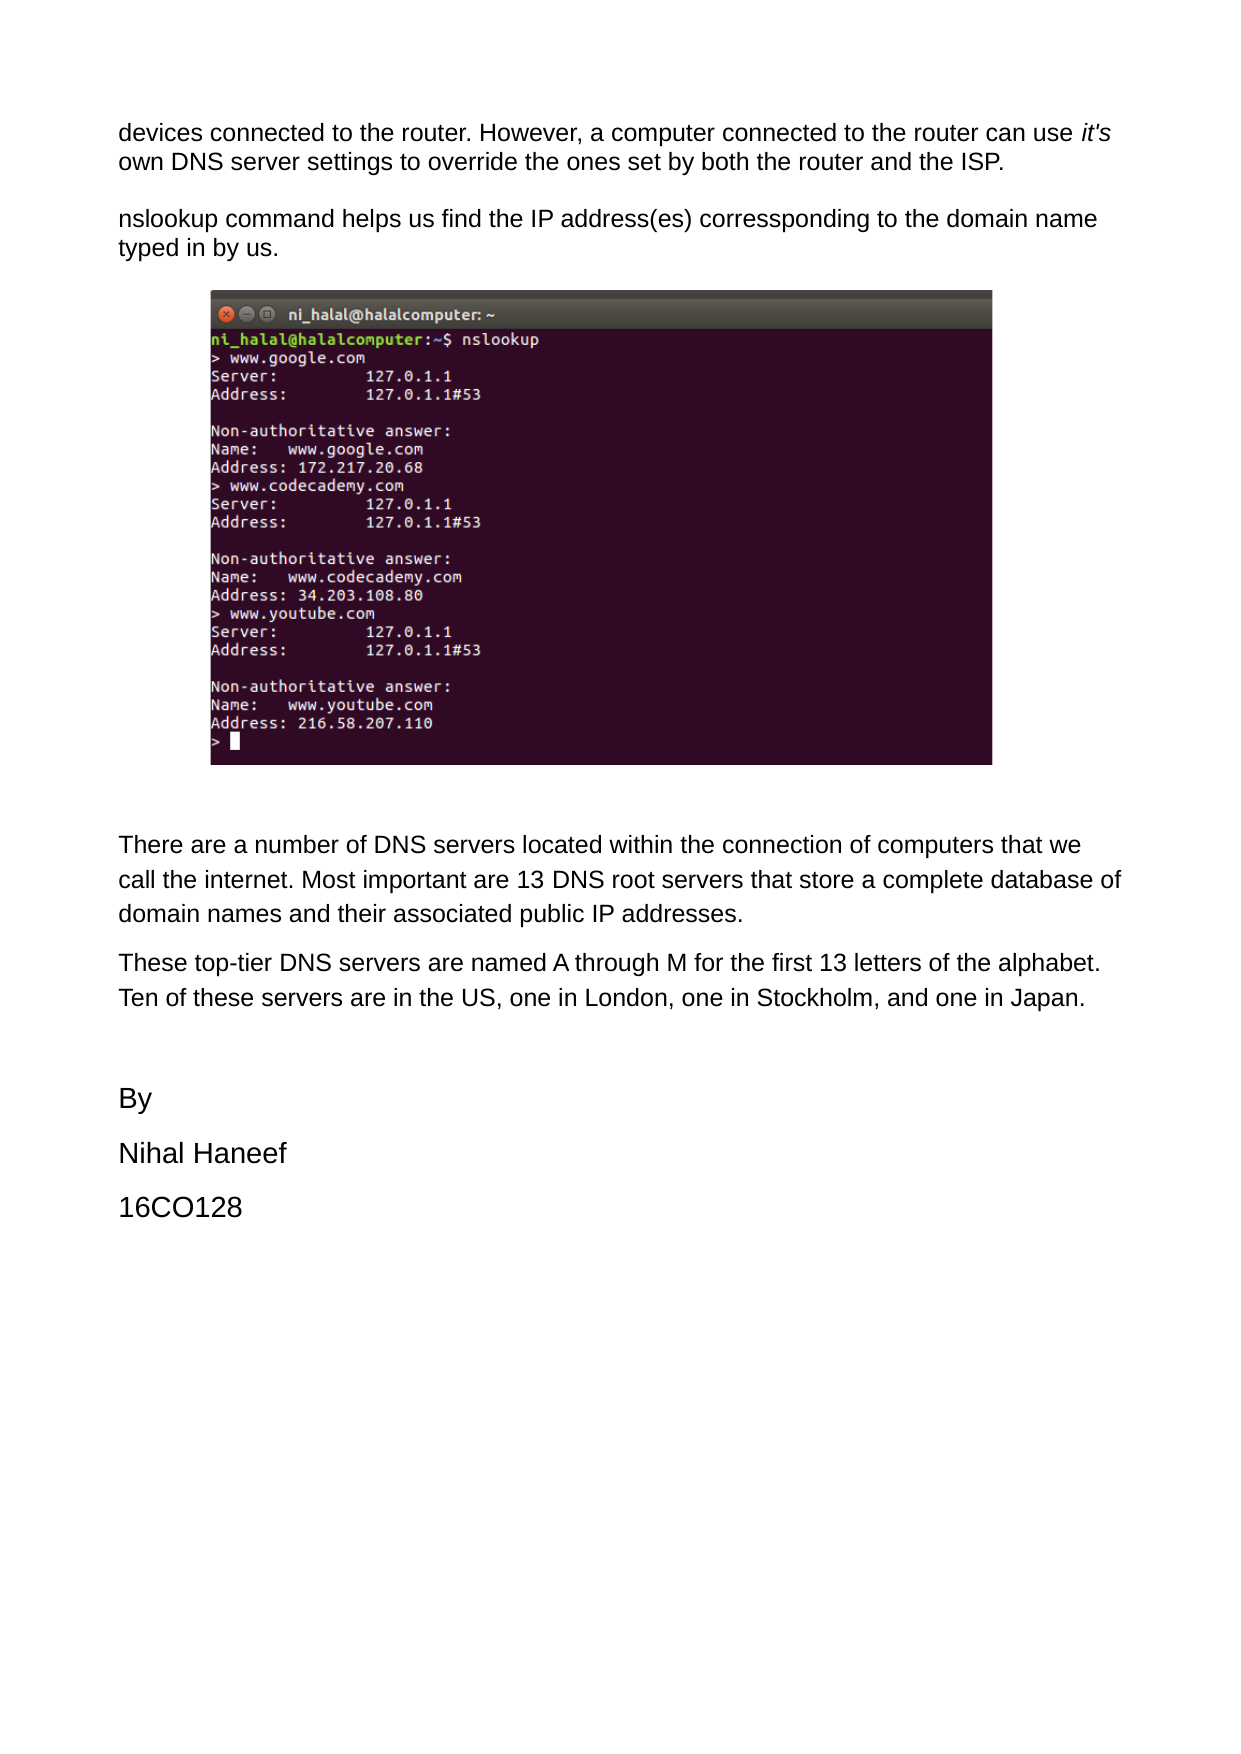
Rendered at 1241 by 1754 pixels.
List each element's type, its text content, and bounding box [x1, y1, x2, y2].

text By [118, 1081, 1122, 1114]
text 16CO128 [118, 1191, 1122, 1224]
text devices connected to the router. However, a computer connected to the router can use it's own DNS server settings to override the ones set by both the router and the ISP. [118, 118, 1122, 176]
text There are a number of DNS servers located within the connection of computers that we call the internet. Most important are 13 DNS root servers that store a complete database of domain names and their associated public IP addresses. [118, 830, 1122, 928]
text These top-tier DNS servers are named A through M for the first 13 letters of the alphabet. Ten of these servers are in the US, one in London, one in Stockholm, and one in Japan. [118, 948, 1122, 1012]
text nslookup command helps us find the IP address(es) corressponding to the domain name typed in by us. [118, 204, 1122, 262]
picture [210, 290, 617, 765]
text Nihal Haneef [118, 1136, 1122, 1169]
